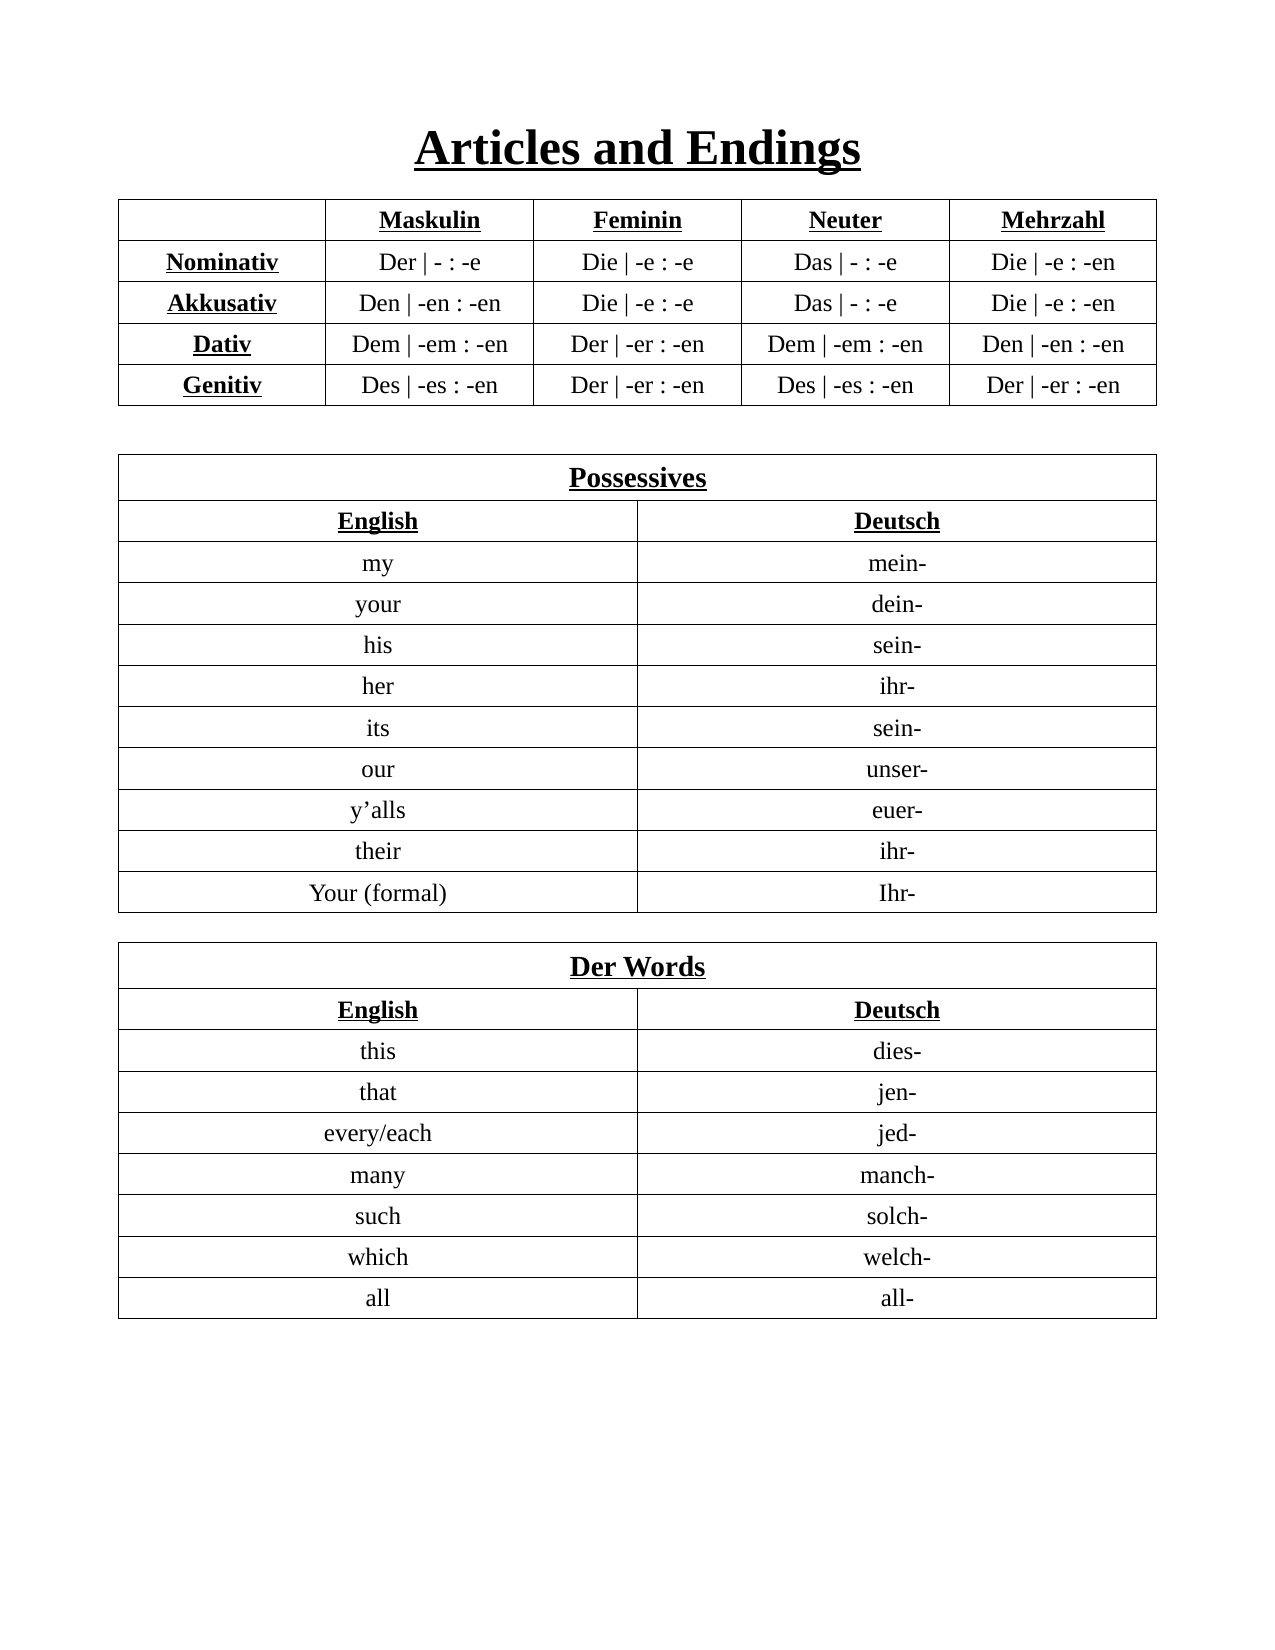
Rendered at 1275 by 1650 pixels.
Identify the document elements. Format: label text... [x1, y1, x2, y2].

table_cell unser- [638, 748, 1156, 788]
table_cell his [119, 625, 637, 665]
table_cell Dem | -em : -en [742, 324, 949, 364]
table_cell this [119, 1030, 637, 1071]
table_cell Die | -e : -en [950, 241, 1156, 281]
table_cell every/each [119, 1113, 637, 1153]
table_cell Den | -en : -en [326, 282, 533, 322]
table_cell its [119, 707, 637, 747]
table_cell ihr- [638, 831, 1156, 871]
table_cell Ihr- [638, 872, 1156, 912]
table_cell Den | -en : -en [950, 324, 1156, 364]
table_cell Akkusativ [119, 282, 325, 322]
table_cell sein- [638, 625, 1156, 665]
table_cell welch- [638, 1237, 1156, 1277]
table_cell sein- [638, 707, 1156, 747]
table_cell your [119, 583, 637, 623]
table_cell Die | -e : -en [950, 282, 1156, 322]
table_header Der Words [119, 943, 1156, 988]
table_cell jed- [638, 1113, 1156, 1153]
table_cell our [119, 748, 637, 788]
table_cell Des | -es : -en [326, 365, 533, 405]
table_cell many [119, 1154, 637, 1194]
table_cell Des | -es : -en [742, 365, 949, 405]
table_cell my [119, 542, 637, 582]
table_header Possessives [119, 455, 1156, 500]
table_cell Der | - : -e [326, 241, 533, 281]
table_cell Das | - : -e [742, 241, 949, 281]
table_cell her [119, 666, 637, 706]
table_header Feminin [534, 200, 741, 240]
table_cell Der | -er : -en [534, 324, 741, 364]
table_cell that [119, 1072, 637, 1112]
table_cell Dativ [119, 324, 325, 364]
table_cell Deutsch [638, 501, 1156, 541]
table_cell ihr- [638, 666, 1156, 706]
table_cell manch- [638, 1154, 1156, 1194]
table_cell jen- [638, 1072, 1156, 1112]
table_cell Genitiv [119, 365, 325, 405]
table_cell their [119, 831, 637, 871]
table_cell Deutsch [638, 989, 1156, 1029]
table_cell Die | -e : -e [534, 282, 741, 322]
table_cell Das | - : -e [742, 282, 949, 322]
table_cell English [119, 501, 637, 541]
table_cell Nominativ [119, 241, 325, 281]
table_cell such [119, 1195, 637, 1236]
table_cell y’alls [119, 790, 637, 830]
table_header Neuter [742, 200, 949, 240]
table_cell mein- [638, 542, 1156, 582]
table_cell dein- [638, 583, 1156, 623]
text Articles and Endings [118, 118, 1157, 176]
table_cell solch- [638, 1195, 1156, 1236]
table_cell dies- [638, 1030, 1156, 1071]
table_cell English [119, 989, 637, 1029]
table_cell Der | -er : -en [950, 365, 1156, 405]
table_cell all- [638, 1278, 1156, 1318]
table_cell Dem | -em : -en [326, 324, 533, 364]
table_cell which [119, 1237, 637, 1277]
table_cell all [119, 1278, 637, 1318]
table_header Maskulin [326, 200, 533, 240]
table_header Mehrzahl [950, 200, 1156, 240]
table_cell euer- [638, 790, 1156, 830]
table_cell Die | -e : -e [534, 241, 741, 281]
table_header [119, 200, 325, 240]
table_cell Der | -er : -en [534, 365, 741, 405]
table_cell Your (formal) [119, 872, 637, 912]
